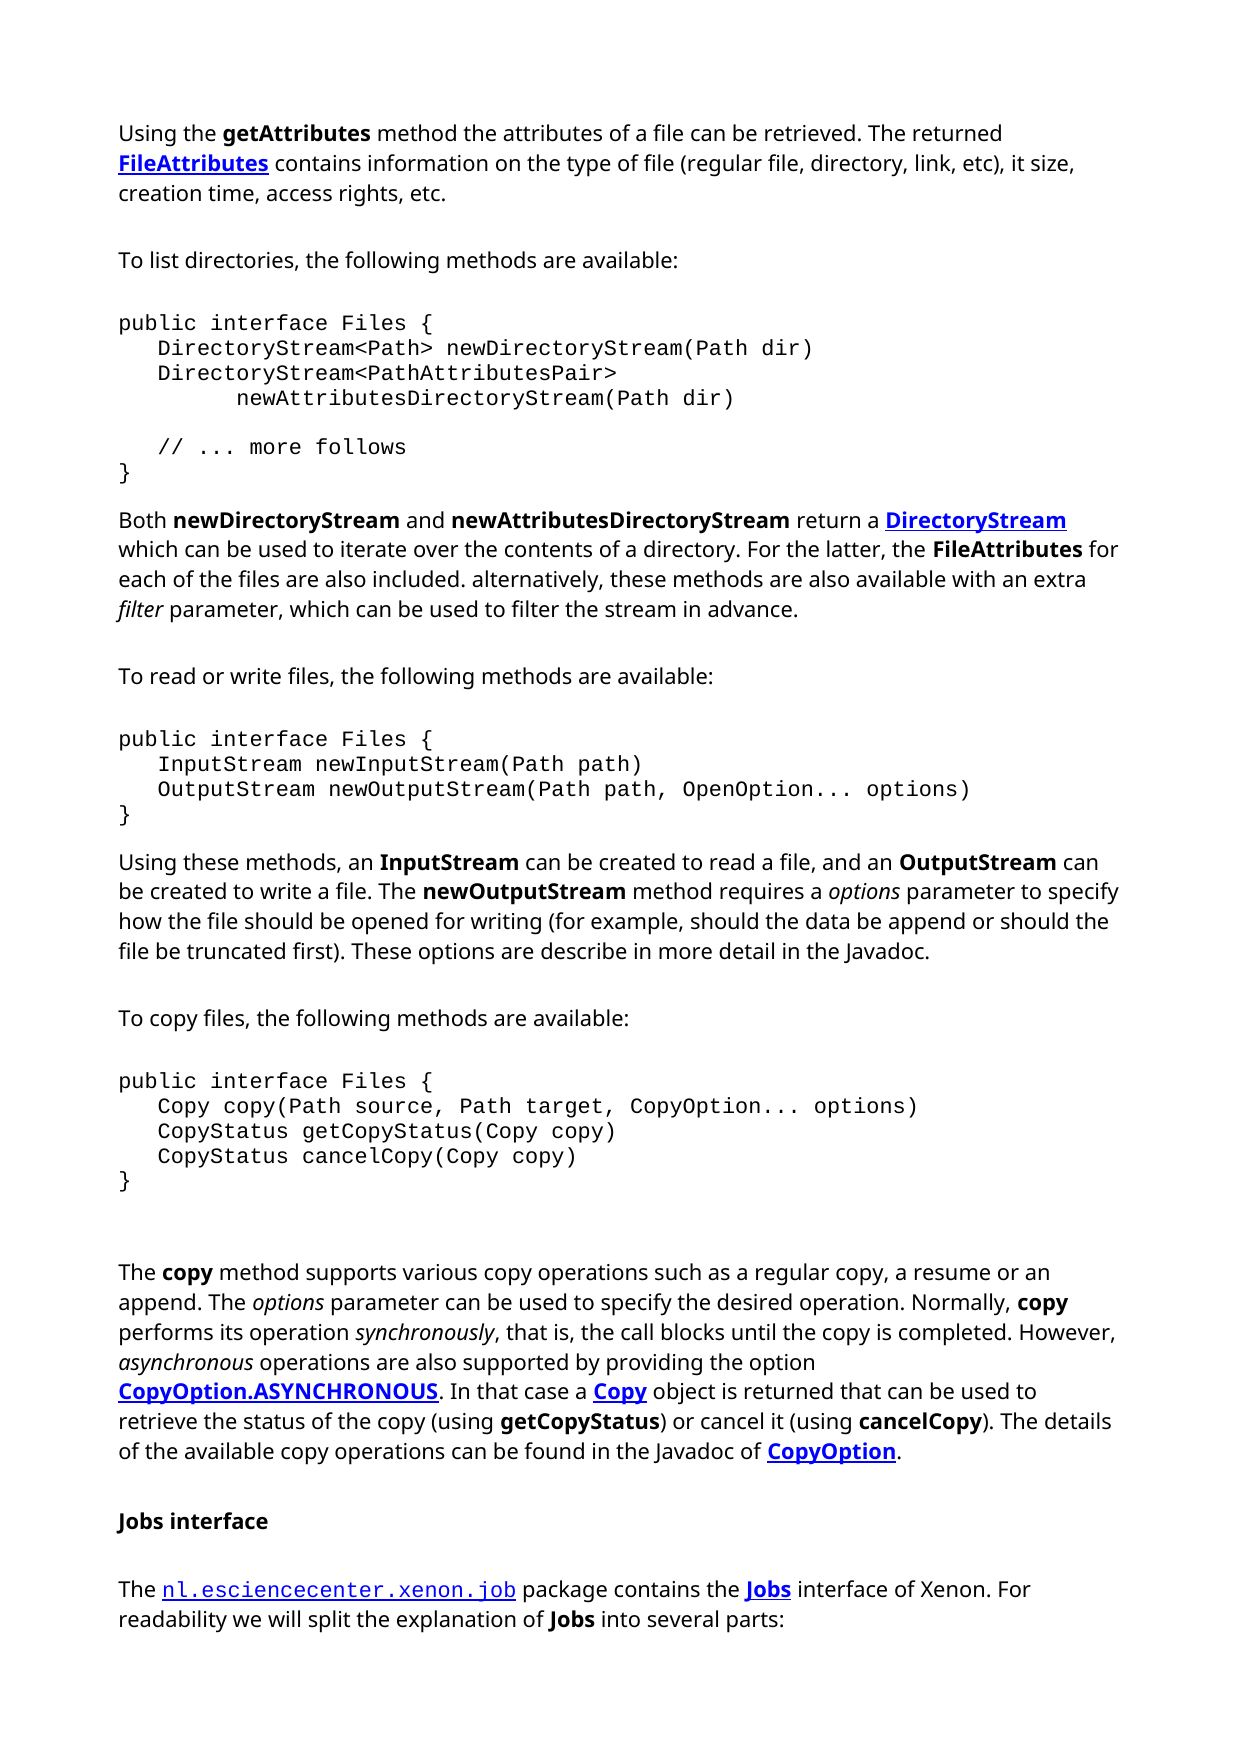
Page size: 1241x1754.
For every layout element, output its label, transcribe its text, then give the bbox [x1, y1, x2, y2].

text Jobs interface [118, 1506, 1122, 1536]
text } [118, 461, 1122, 486]
text public interface Files { [118, 1070, 1122, 1095]
text } [118, 1169, 1122, 1194]
text DirectoryStream<Path> newDirectoryStream(Path dir) [118, 337, 1122, 362]
text To copy files, the following methods are available: [118, 1003, 1122, 1033]
text Both newDirectoryStream and newAttributesDirectoryStream return a DirectoryStream which can be used to iterate over the contents of a directory. For the latter, the FileAttributes for each of the files are also included. alternatively, these methods are also available with an extra filter parameter, which can be used to filter the stream in advance. [118, 504, 1122, 624]
text The copy method supports various copy operations such as a regular copy, a resume or an append. The options parameter can be used to specify the desired operation. Normally, copy performs its operation synchronously, that is, the call blocks until the copy is completed. However, asynchronous operations are also supported by providing the option CopyOption.ASYNCHRONOUS. In that case a Copy object is returned that can be used to retrieve the status of the copy (using getCopyStatus) or cancel it (using cancelCopy). The details of the available copy operations can be found in the Javadoc of CopyOption. [118, 1257, 1122, 1466]
text To read or write files, the following methods are available: [118, 661, 1122, 691]
text Using these methods, an InputStream can be created to read a file, and an OutputStream can be created to write a file. The newOutputStream method requires a options parameter to specify how the file should be opened for writing (for example, should the data be append or should the file be truncated first). These options are describe in more detail in the Javadoc. [118, 846, 1122, 966]
text // ... more follows [118, 436, 1122, 461]
text CopyStatus getCopyStatus(Copy copy) [118, 1120, 1122, 1145]
text DirectoryStream<PathAttributesPair> [118, 362, 1122, 387]
text To list directories, the following methods are available: [118, 245, 1122, 275]
text InputStream newInputStream(Path path) [118, 753, 1122, 778]
text newAttributesDirectoryStream(Path dir) [118, 387, 1122, 411]
text CopyStatus cancelCopy(Copy copy) [118, 1145, 1122, 1169]
text public interface Files { [118, 728, 1122, 753]
text OutputStream newOutputStream(Path path, OpenOption... options) [118, 778, 1122, 803]
text } [118, 803, 1122, 828]
text Using the getAttributes method the attributes of a file can be retrieved. The returned FileAttributes contains information on the type of file (regular file, directory, link, etc), it size, creation time, access rights, etc. [118, 118, 1122, 207]
text The nl.esciencecenter.xenon.job package contains the Jobs interface of Xenon. For readability we will split the explanation of Jobs into several parts: [118, 1573, 1122, 1633]
text public interface Files { [118, 312, 1122, 337]
text Copy copy(Path source, Path target, CopyOption... options) [118, 1095, 1122, 1120]
